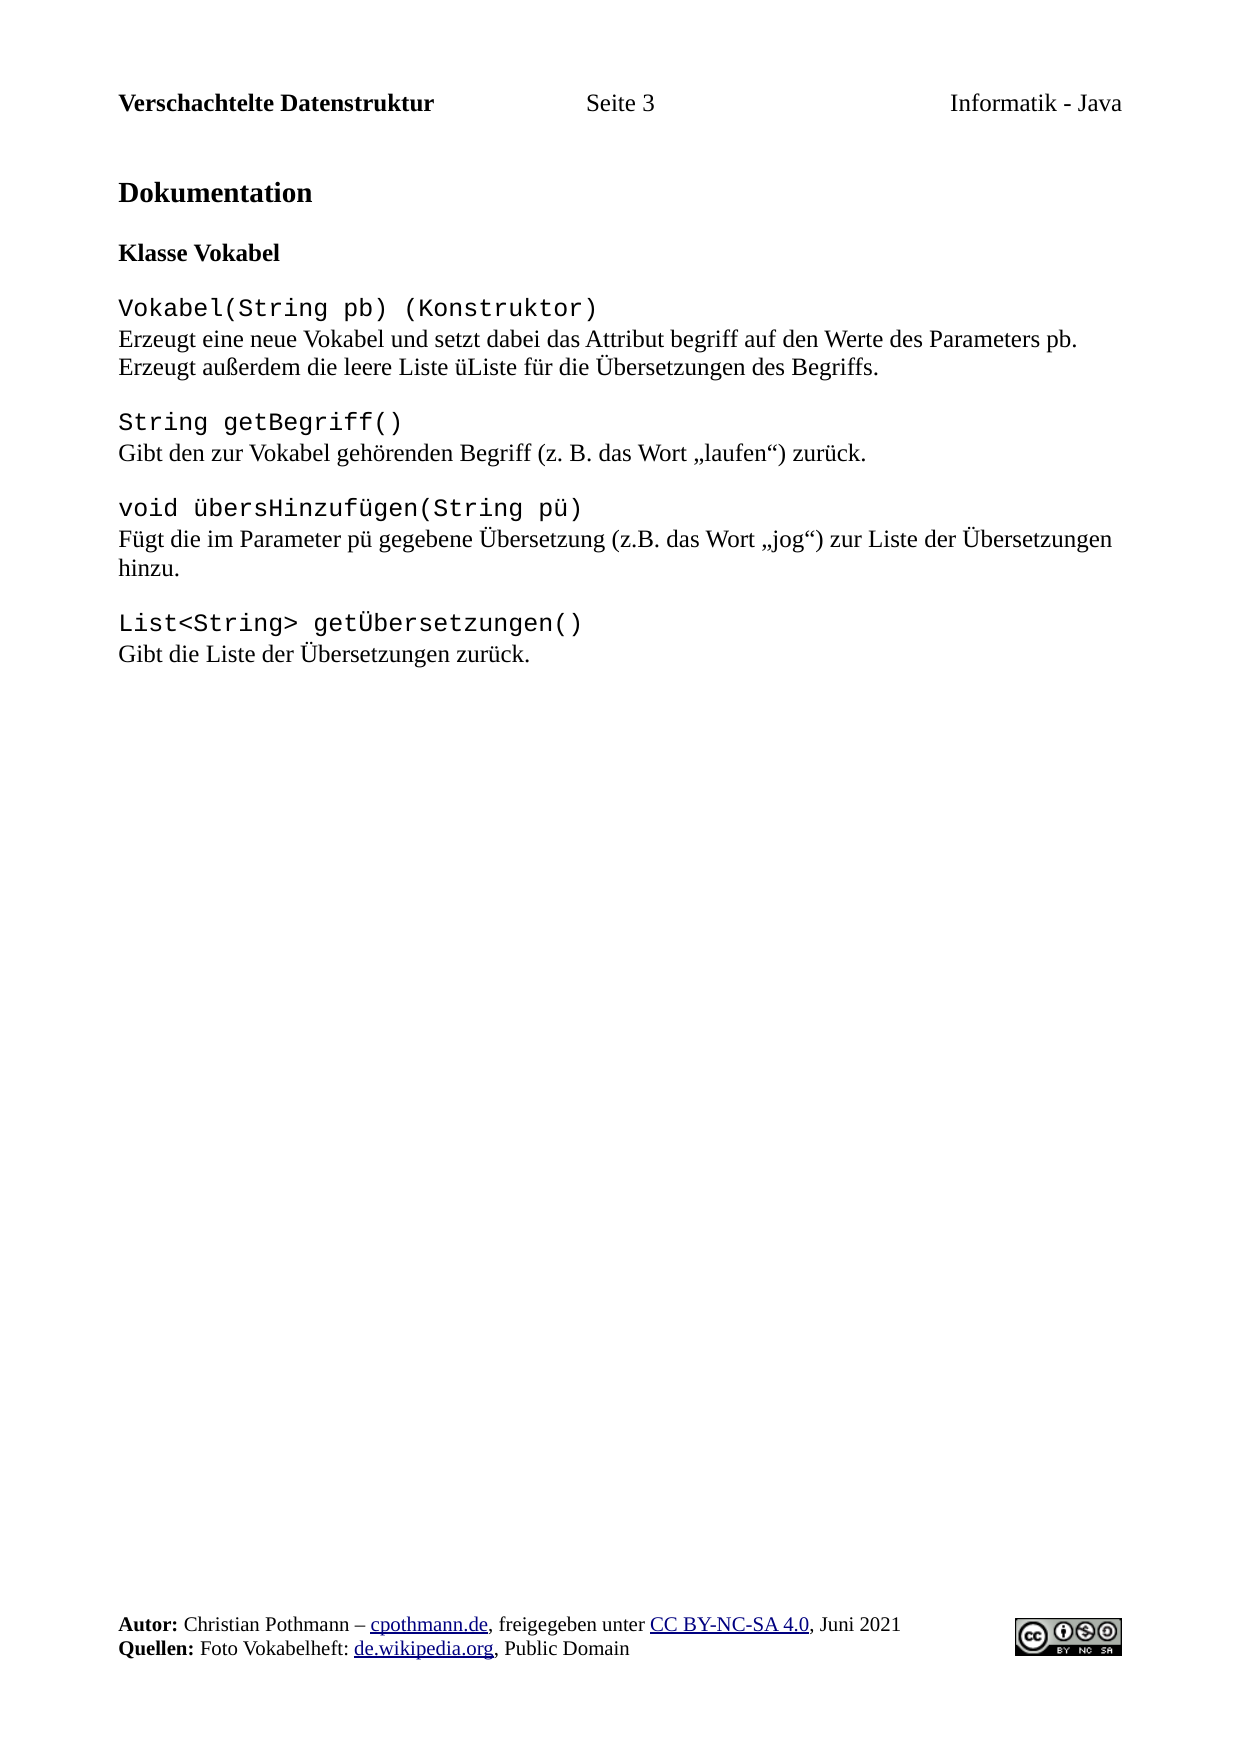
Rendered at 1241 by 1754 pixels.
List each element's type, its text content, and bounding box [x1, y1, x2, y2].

text Erzeugt eine neue Vokabel und setzt dabei das Attribut begriff auf den Werte des Parameters pb. [118, 324, 1122, 352]
text Klasse Vokabel [118, 238, 1122, 267]
text Quellen: Foto Vokabelheft: de.wikipedia.org, Public Domain [118, 1636, 1122, 1659]
text Fügt die im Parameter pü gegebene Übersetzung (z.B. das Wort „jog“) zur Liste der Übersetzungen hinzu. [118, 524, 1122, 582]
text Vokabel(String pb) (Konstruktor) [118, 295, 1122, 324]
text Gibt den zur Vokabel gehörenden Begriff (z. B. das Wort „laufen“) zurück. [118, 438, 1122, 467]
picture [1015, 1618, 1122, 1656]
text String getBegriff() [118, 410, 1122, 438]
text void übersHinzufügen(String pü) [118, 496, 1122, 524]
text List<String> getÜbersetzungen() [118, 610, 1122, 639]
text Dokumentation [118, 176, 1122, 209]
text Gibt die Liste der Übersetzungen zurück. [118, 639, 1122, 667]
text Erzeugt außerdem die leere Liste üListe für die Übersetzungen des Begriffs. [118, 352, 1122, 381]
text Autor: Christian Pothmann – cpothmann.de, freigegeben unter CC BY-NC-SA 4.0, Juni 2021 [118, 1611, 1122, 1636]
